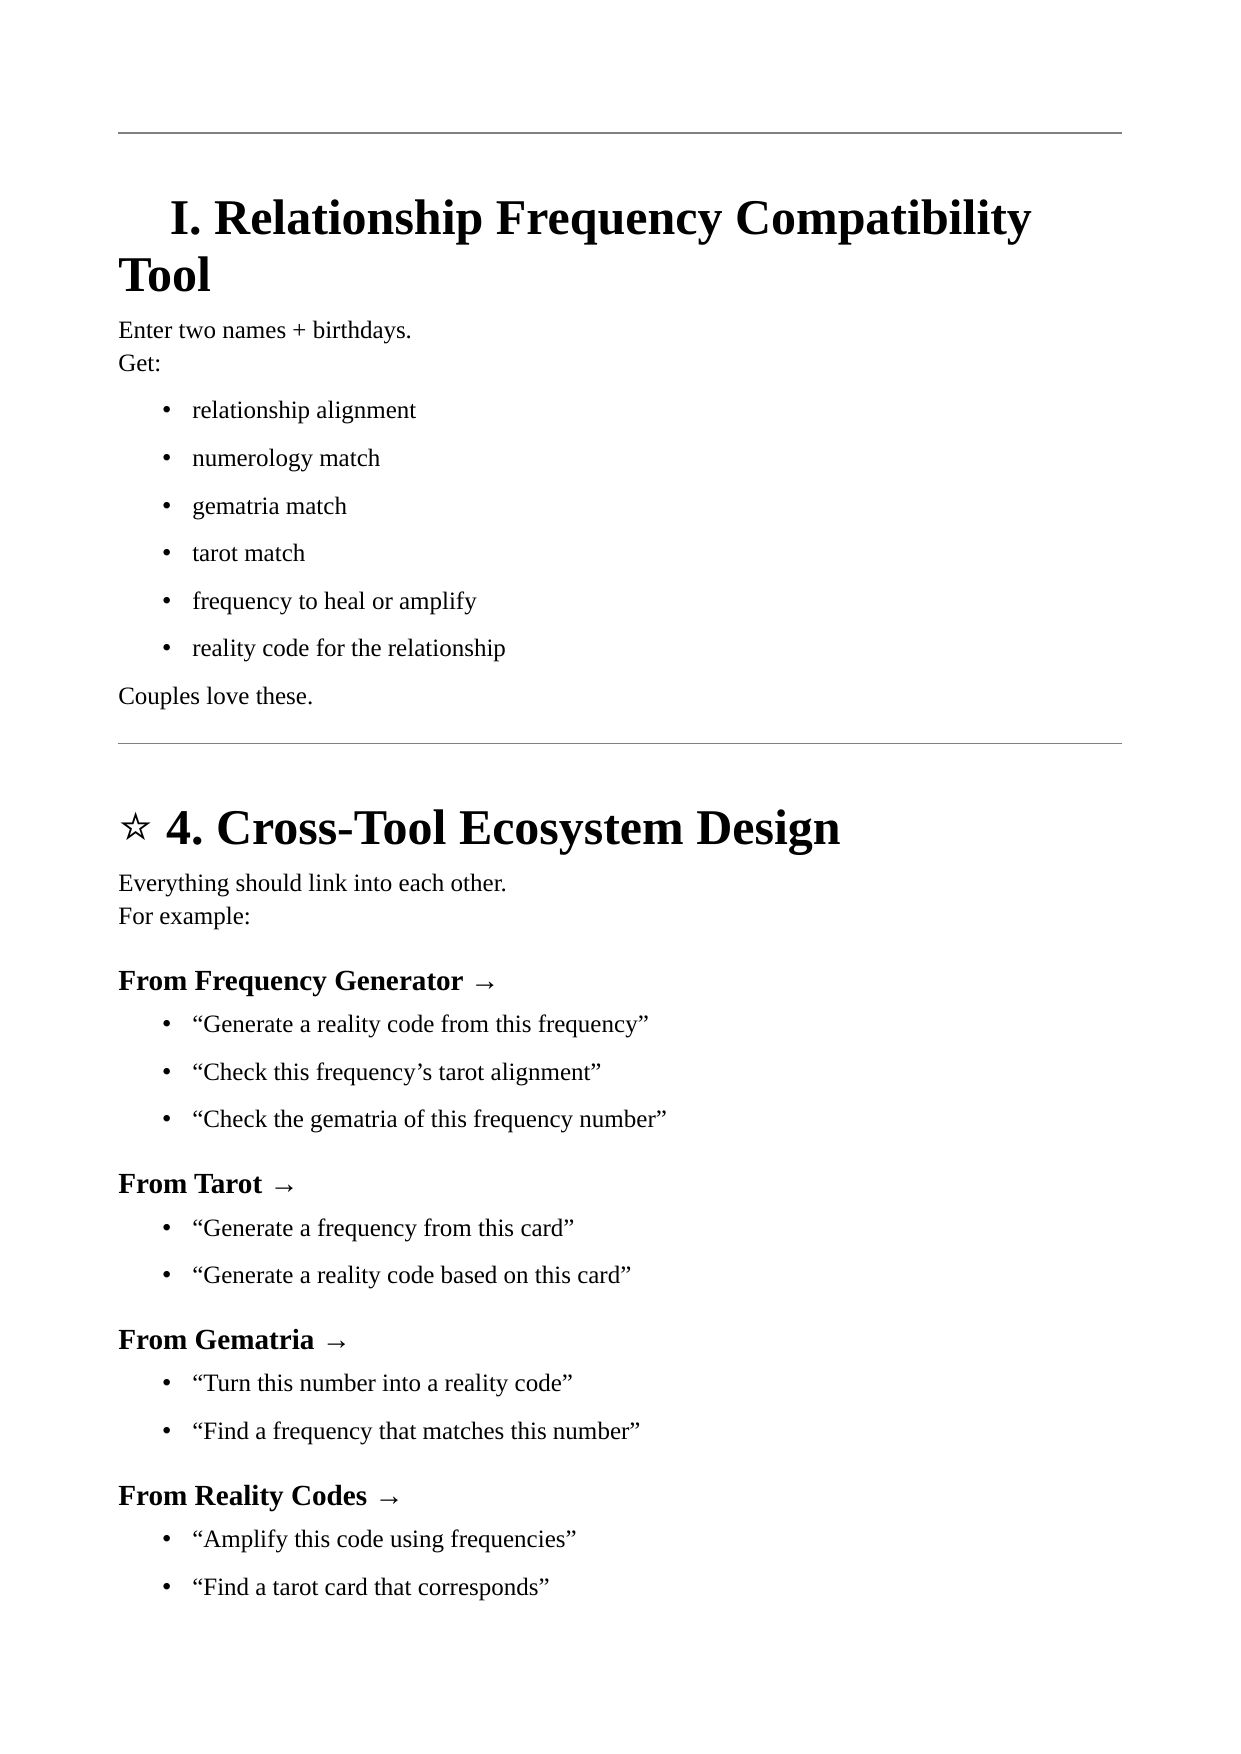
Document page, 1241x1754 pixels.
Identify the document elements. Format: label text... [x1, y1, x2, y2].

subtitle From Reality Codes → [118, 1478, 1122, 1512]
list “Find a frequency that matches this number” [162, 1416, 1122, 1445]
list gematria match [162, 491, 1122, 519]
list “Generate a frequency from this card” [162, 1213, 1122, 1241]
subtitle ⭐️ 4. Cross-Tool Ecosystem Design [118, 798, 1122, 856]
list “Generate a reality code based on this card” [162, 1260, 1122, 1289]
list “Turn this number into a reality code” [162, 1368, 1122, 1397]
list “Check this frequency’s tarot alignment” [162, 1057, 1122, 1086]
list “Find a tarot card that corresponds” [162, 1572, 1122, 1601]
list “Generate a reality code from this frequency” [162, 1009, 1122, 1038]
text Couples love these. [118, 681, 1122, 710]
subtitle 🌟 I. Relationship Frequency Compatibility Tool [118, 187, 1122, 302]
subtitle From Frequency Generator → [118, 963, 1122, 997]
text Everything should link into each other. For example: [118, 868, 1122, 930]
subtitle From Gematria → [118, 1322, 1122, 1356]
list “Check the gematria of this frequency number” [162, 1104, 1122, 1133]
list numerology match [162, 443, 1122, 472]
list tarot match [162, 538, 1122, 567]
list “Amplify this code using frequencies” [162, 1524, 1122, 1553]
subtitle From Tarot → [118, 1167, 1122, 1200]
list reality code for the relationship [162, 633, 1122, 662]
list relationship alignment [162, 396, 1122, 424]
text Enter two names + birthdays. Get: [118, 315, 1122, 377]
list frequency to heal or amplify [162, 586, 1122, 615]
